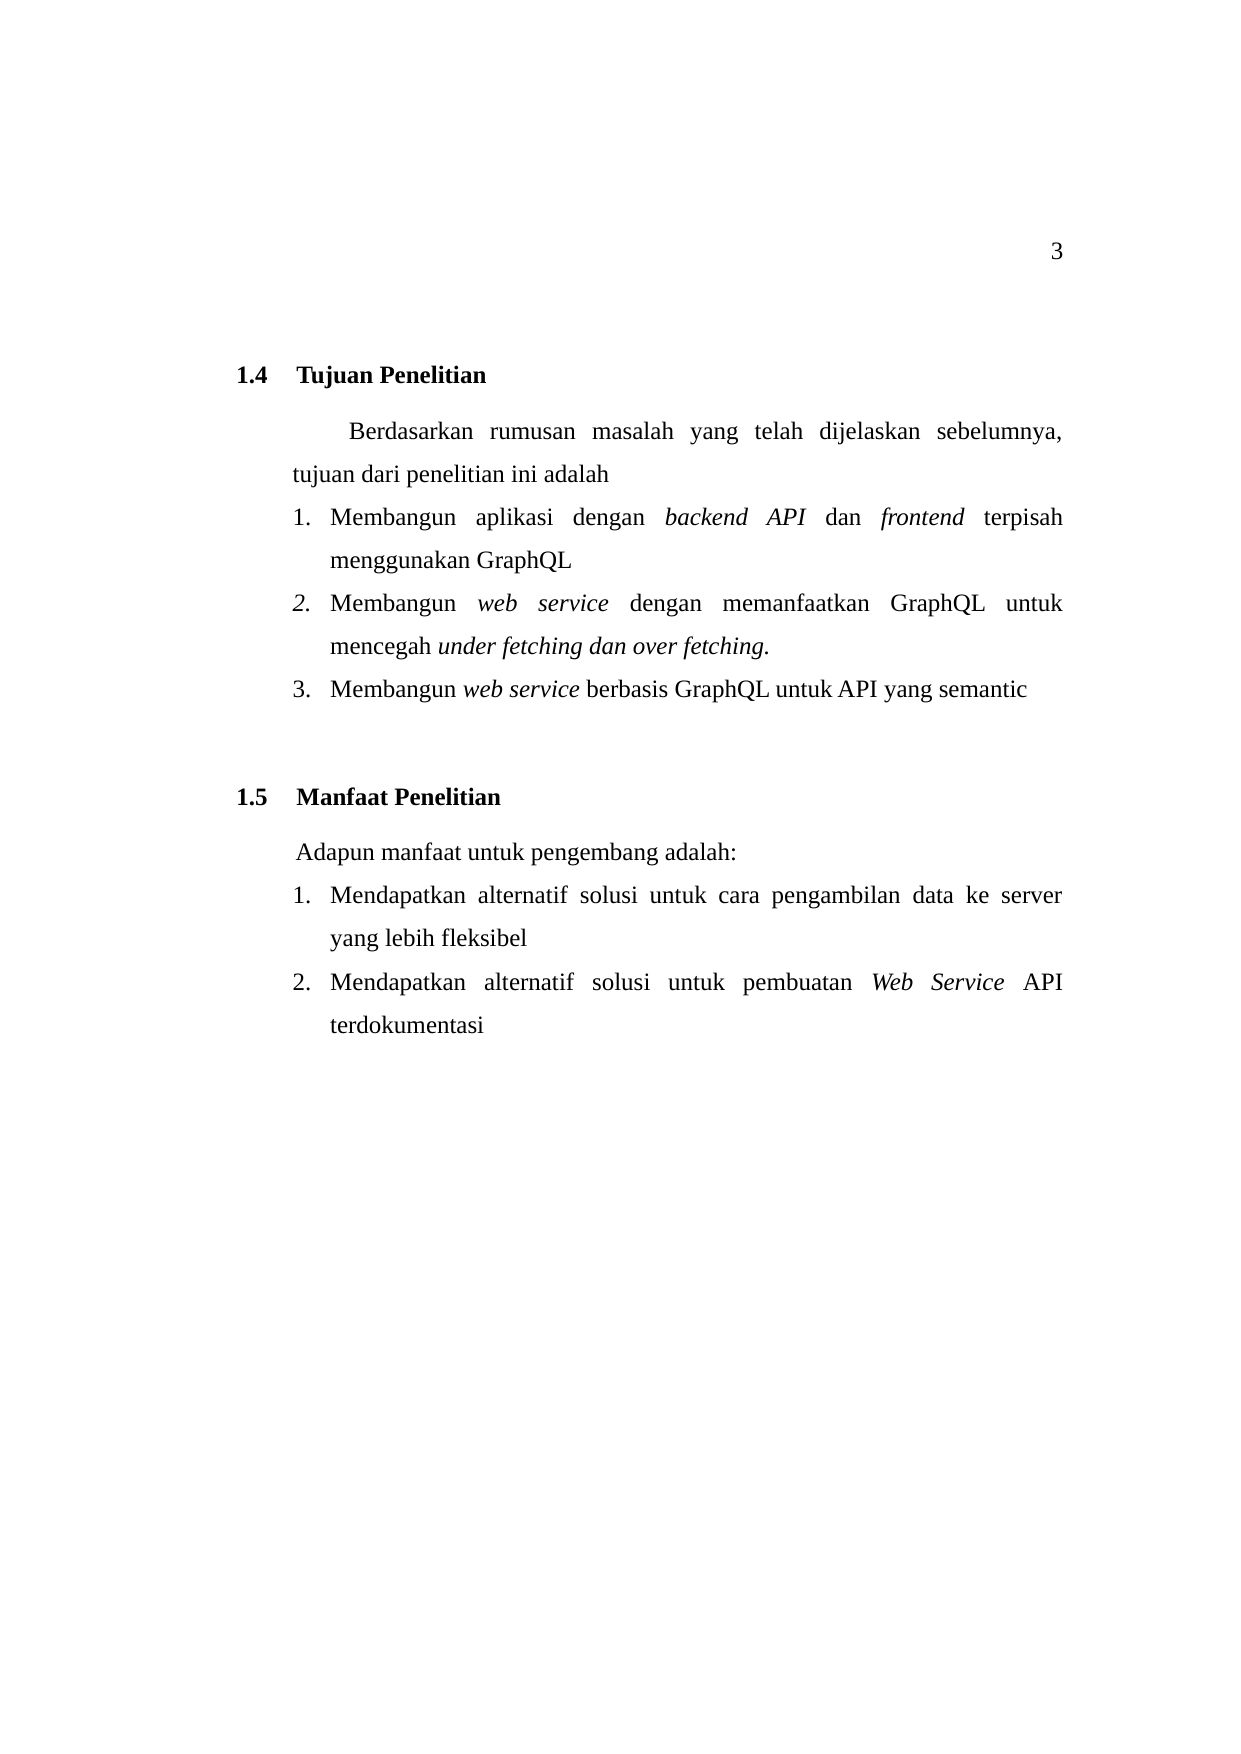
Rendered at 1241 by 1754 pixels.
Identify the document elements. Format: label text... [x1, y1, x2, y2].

list Membangun web service berbasis GraphQL untuk API yang semantic [292, 674, 1063, 703]
list Membangun web service dengan memanfaatkan GraphQL untuk mencegah under fetching dan over fetching. [292, 588, 1063, 660]
text Adapun manfaat untuk pengembang adalah: [236, 837, 1063, 866]
subtitle Manfaat Penelitian [236, 782, 1063, 810]
subtitle Tujuan Penelitian [236, 360, 1063, 389]
list Membangun aplikasi dengan backend API dan frontend terpisah menggunakan GraphQL [292, 502, 1063, 574]
text Berdasarkan rumusan masalah yang telah dijelaskan sebelumnya, tujuan dari penelitian ini adalah [292, 416, 1063, 488]
list Mendapatkan alternatif solusi untuk cara pengambilan data ke server yang lebih fleksibel [292, 880, 1063, 952]
list Mendapatkan alternatif solusi untuk pembuatan Web Service API terdokumentasi [292, 967, 1063, 1038]
